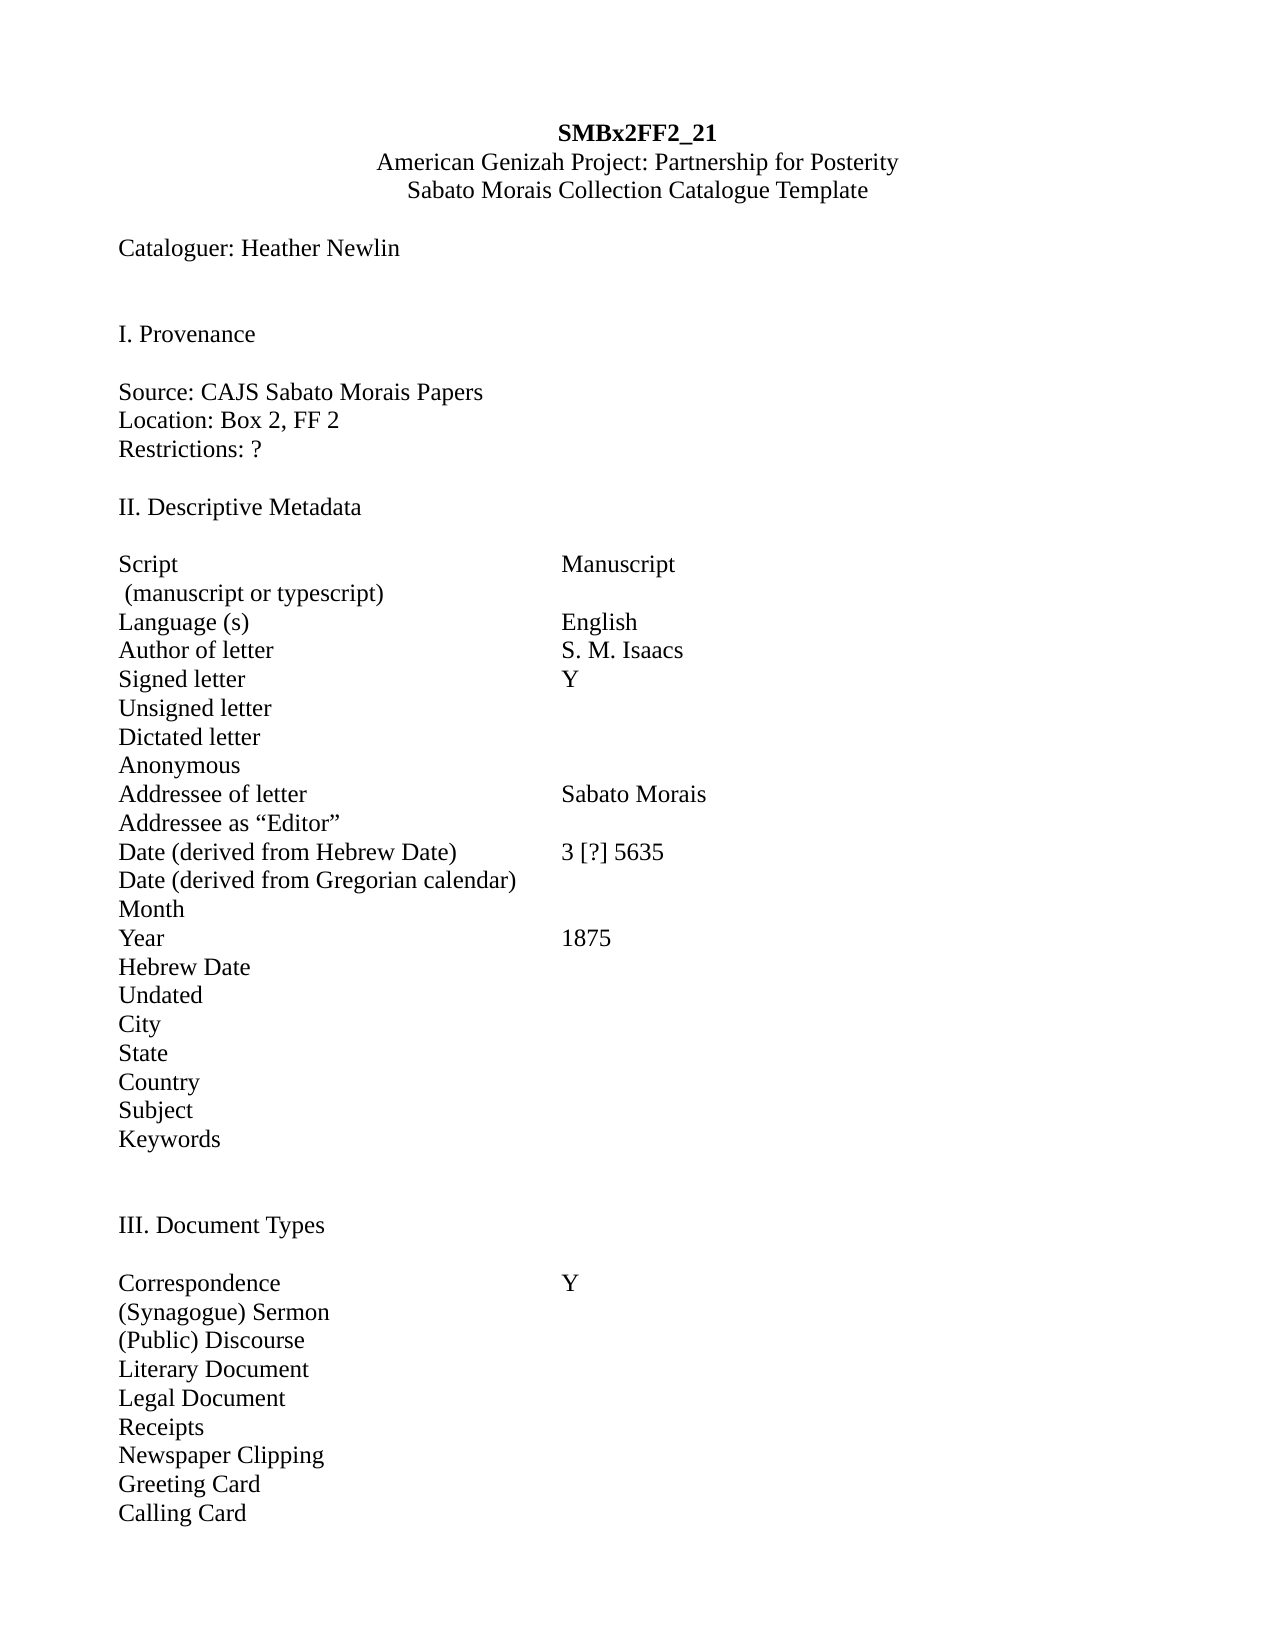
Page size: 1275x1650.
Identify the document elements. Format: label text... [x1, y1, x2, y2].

text Date (derived from Hebrew Date) 3 [?] 5635 [118, 837, 1157, 866]
text Subject [118, 1096, 1157, 1124]
text State [118, 1038, 1157, 1067]
text Correspondence Y [118, 1268, 1157, 1297]
text (manuscript or typescript) [118, 578, 1157, 607]
text Signed letter Y [118, 664, 1157, 693]
text Newspaper Clipping [118, 1441, 1157, 1469]
text Dictated letter [118, 722, 1157, 751]
text Year 1875 [118, 923, 1157, 952]
text Author of letter S. M. Isaacs [118, 636, 1157, 664]
text Location: Box 2, FF 2 [118, 406, 1157, 434]
text Undated [118, 981, 1157, 1009]
text Language (s) English [118, 607, 1157, 636]
text Month [118, 894, 1157, 923]
text Date (derived from Gregorian calendar) [118, 866, 1157, 894]
text (Synagogue) Sermon [118, 1297, 1157, 1326]
text Legal Document [118, 1383, 1157, 1412]
text American Genizah Project: Partnership for Posterity [118, 147, 1157, 176]
text Addressee as “Editor” [118, 808, 1157, 837]
text City [118, 1009, 1157, 1038]
text II. Descriptive Metadata [118, 492, 1157, 521]
text Addressee of letter Sabato Morais [118, 779, 1157, 808]
text III. Document Types [118, 1211, 1157, 1239]
text I. Provenance [118, 319, 1157, 348]
text Receipts [118, 1412, 1157, 1441]
text Unsigned letter [118, 693, 1157, 722]
text Cataloguer: Heather Newlin [118, 233, 1157, 262]
text Source: CAJS Sabato Morais Papers [118, 377, 1157, 406]
text Anonymous [118, 751, 1157, 779]
text Calling Card [118, 1498, 1157, 1527]
text Literary Document [118, 1354, 1157, 1383]
text Keywords [118, 1124, 1157, 1153]
text Greeting Card [118, 1469, 1157, 1498]
text Restrictions: ? [118, 434, 1157, 463]
text Hebrew Date [118, 952, 1157, 981]
text SMBx2FF2_21 [118, 118, 1157, 147]
text Country [118, 1067, 1157, 1096]
text Sabato Morais Collection Catalogue Template [118, 176, 1157, 204]
text (Public) Discourse [118, 1326, 1157, 1354]
text Script Manuscript [118, 549, 1157, 578]
